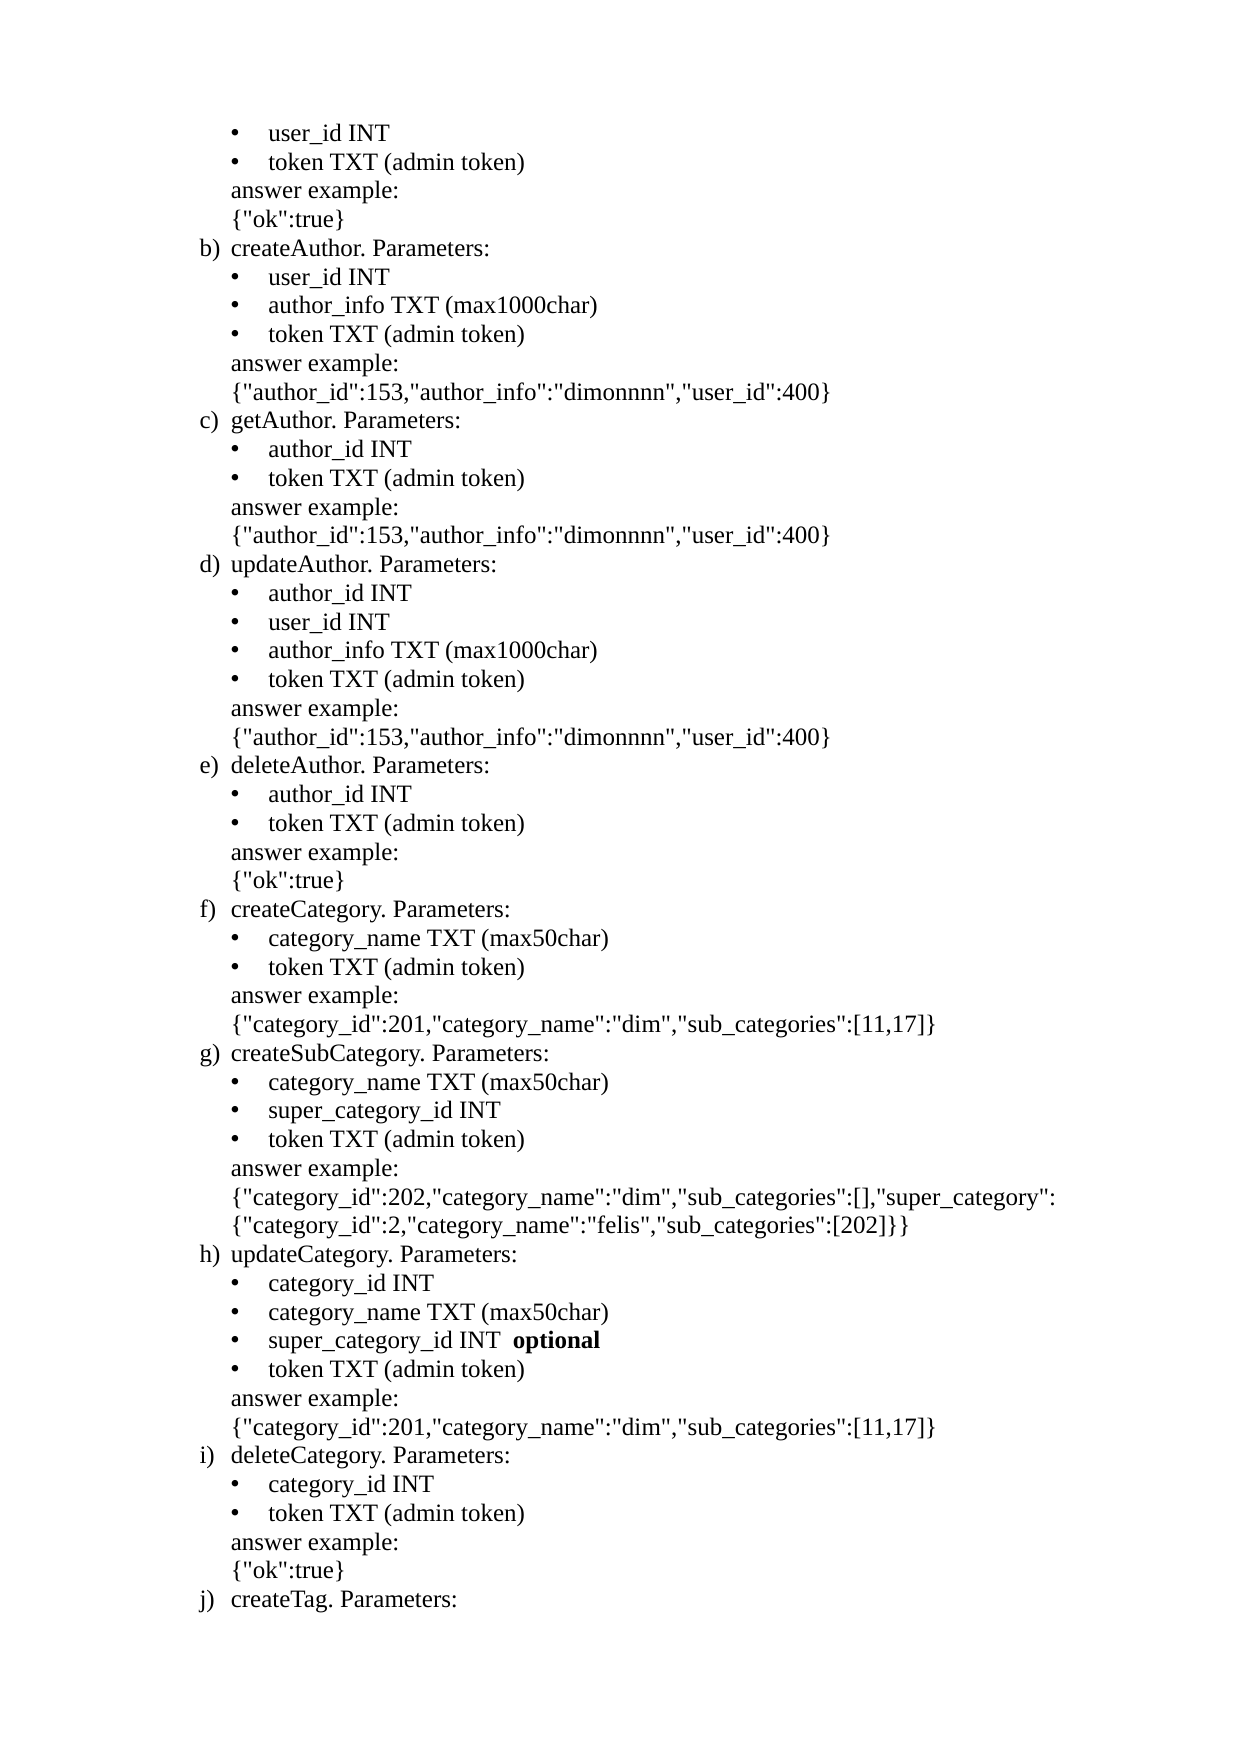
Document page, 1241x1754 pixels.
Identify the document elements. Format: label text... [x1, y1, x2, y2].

list token TXT (admin token) [231, 1498, 1122, 1527]
list {"ok":true} [193, 204, 1122, 233]
list answer example: [193, 176, 1122, 204]
list createSubCategory. Parameters: [193, 1038, 1122, 1067]
list deleteAuthor. Parameters: [193, 751, 1122, 779]
list token TXT (admin token) [231, 147, 1122, 176]
list createAuthor. Parameters: [193, 233, 1122, 262]
list token TXT (admin token) [231, 319, 1122, 348]
list answer example: [193, 1527, 1122, 1556]
list answer example: [193, 348, 1122, 377]
list {"author_id":153,"author_info":"dimonnnn","user_id":400} [193, 722, 1122, 751]
list user_id INT [231, 118, 1122, 147]
list createTag. Parameters: [193, 1584, 1122, 1613]
list {"category_id":202,"category_name":"dim","sub_categories":[],"super_category":{"category_id":2,"category_name":"felis","sub_categories":[202]}} [193, 1182, 1122, 1239]
list updateCategory. Parameters: [193, 1239, 1122, 1268]
list token TXT (admin token) [231, 463, 1122, 492]
list category_id INT [231, 1469, 1122, 1498]
list deleteCategory. Parameters: [193, 1441, 1122, 1469]
list category_name TXT (max50char) [231, 1297, 1122, 1326]
list {"author_id":153,"author_info":"dimonnnn","user_id":400} [193, 521, 1122, 549]
list answer example: [193, 1153, 1122, 1182]
list token TXT (admin token) [231, 1354, 1122, 1383]
list super_category_id INT optional [231, 1326, 1122, 1354]
list answer example: [193, 1383, 1122, 1412]
list token TXT (admin token) [231, 808, 1122, 837]
list author_id INT [231, 434, 1122, 463]
list updateAuthor. Parameters: [193, 549, 1122, 578]
list author_info TXT (max1000char) [231, 291, 1122, 319]
list {"ok":true} [193, 1556, 1122, 1584]
list {"category_id":201,"category_name":"dim","sub_categories":[11,17]} [193, 1412, 1122, 1441]
list category_name TXT (max50char) [231, 1067, 1122, 1096]
list answer example: [193, 837, 1122, 866]
list token TXT (admin token) [231, 952, 1122, 981]
list answer example: [193, 981, 1122, 1009]
list createCategory. Parameters: [193, 894, 1122, 923]
list category_name TXT (max50char) [231, 923, 1122, 952]
list {"author_id":153,"author_info":"dimonnnn","user_id":400} [193, 377, 1122, 406]
list token TXT (admin token) [231, 1124, 1122, 1153]
list {"ok":true} [193, 866, 1122, 894]
list token TXT (admin token) [231, 664, 1122, 693]
list getAuthor. Parameters: [193, 406, 1122, 434]
list {"category_id":201,"category_name":"dim","sub_categories":[11,17]} [193, 1009, 1122, 1038]
list author_id INT [231, 779, 1122, 808]
list answer example: [193, 693, 1122, 722]
list user_id INT [231, 262, 1122, 291]
list answer example: [193, 492, 1122, 521]
list super_category_id INT [231, 1096, 1122, 1124]
list author_info TXT (max1000char) [231, 636, 1122, 664]
list category_id INT [231, 1268, 1122, 1297]
list author_id INT [231, 578, 1122, 607]
list user_id INT [231, 607, 1122, 636]
